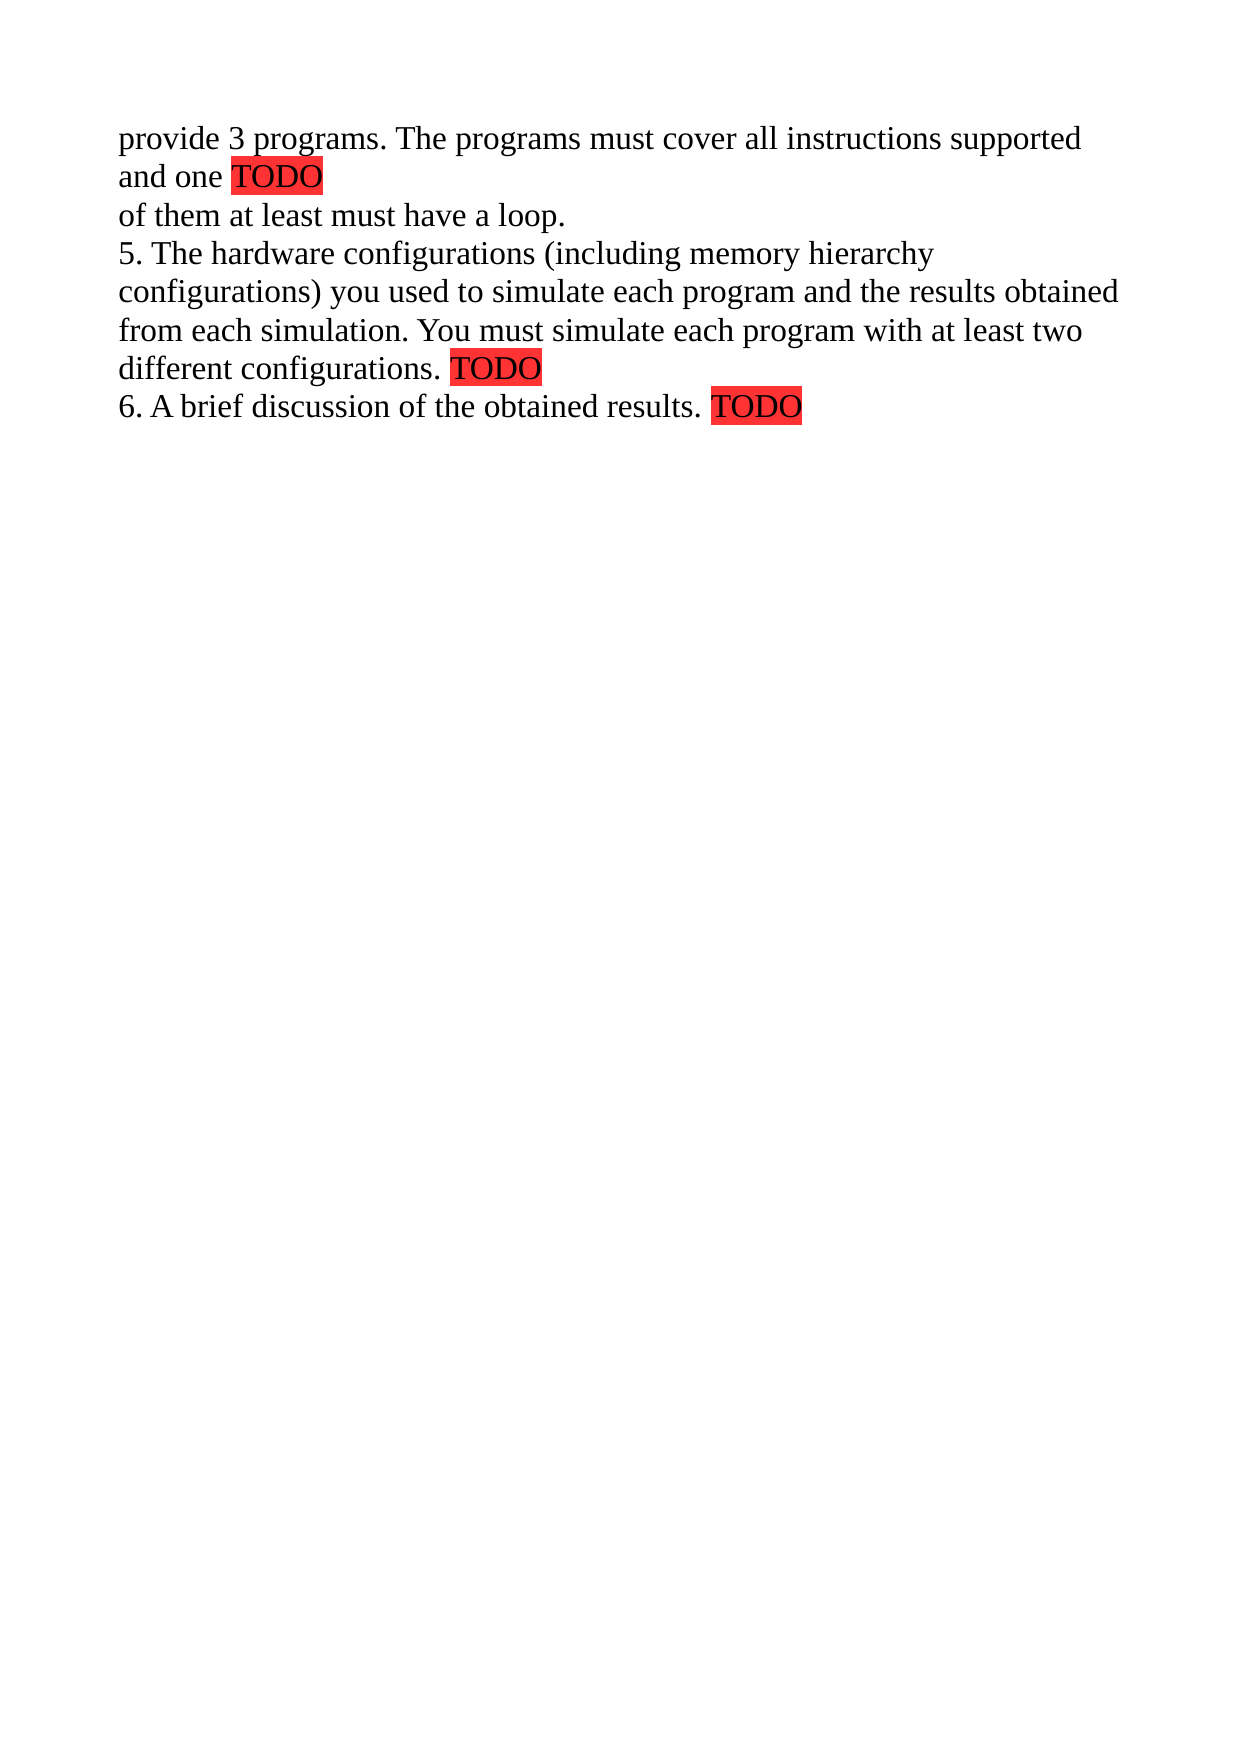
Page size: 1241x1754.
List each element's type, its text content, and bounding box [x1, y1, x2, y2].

text 6. A brief discussion of the obtained results. TODO [118, 386, 1122, 425]
text provide 3 programs. The programs must cover all instructions supported and one TODO [118, 118, 1122, 195]
text of them at least must have a loop. [118, 195, 1122, 233]
text 5. The hardware configurations (including memory hierarchy configurations) you used to simulate each program and the results obtained from each simulation. You must simulate each program with at least two different configurations. TODO [118, 233, 1122, 386]
